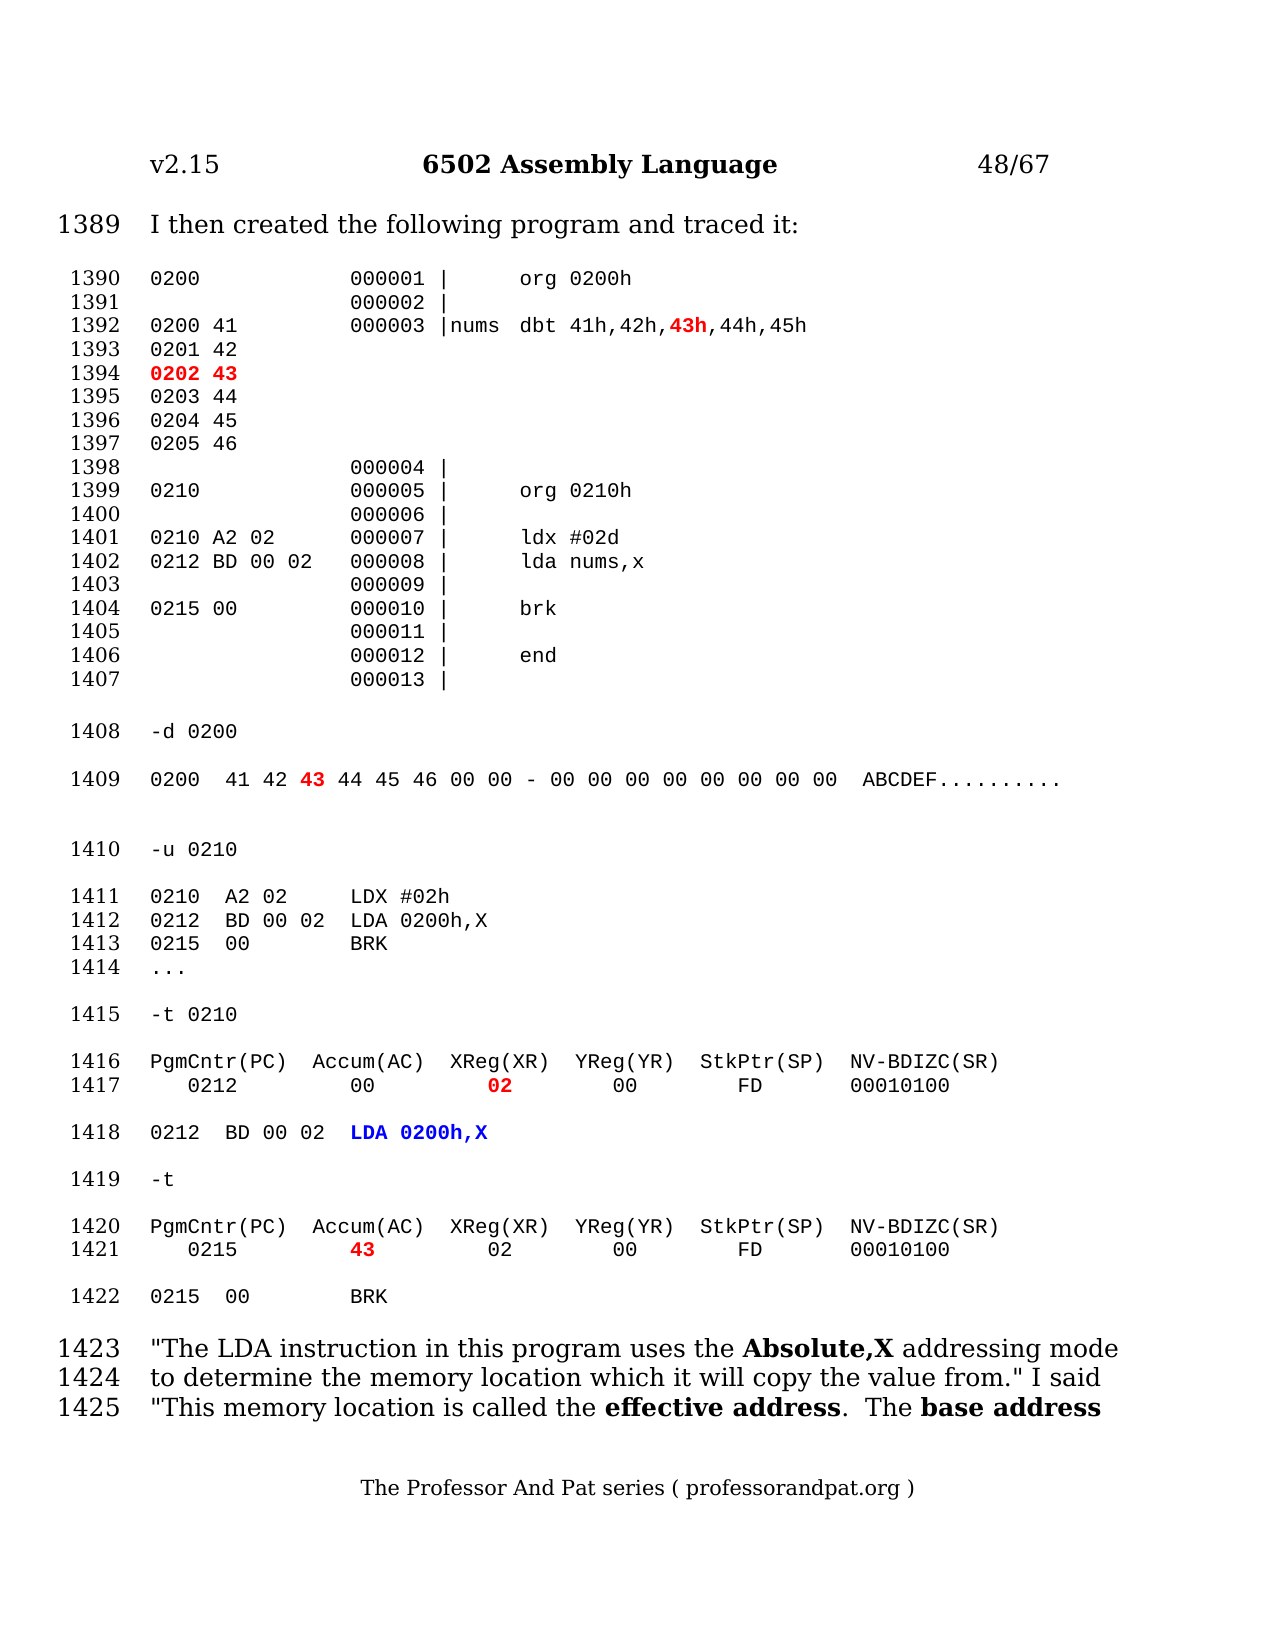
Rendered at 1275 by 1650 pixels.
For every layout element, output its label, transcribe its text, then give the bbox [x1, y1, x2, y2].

text 0200 41 000003 |nums dbt 41h,42h,43h,44h,45h [150, 316, 1125, 339]
text PgmCntr(PC) Accum(AC) XReg(XR) YReg(YR) StkPtr(SP) NV-BDIZC(SR) [150, 1216, 1125, 1239]
text -u 0210 [150, 839, 1125, 863]
text 0200 41 42 43 44 45 46 00 00 - 00 00 00 00 00 00 00 00 ABCDEF.......... [150, 769, 1125, 792]
text 0215 00 BRK [150, 1287, 1125, 1310]
text 0212 BD 00 02 LDA 0200h,X [150, 1122, 1125, 1145]
text 0202 43 [150, 363, 1125, 386]
text "The LDA instruction in this program uses the Absolute,X addressing mode to determine the memory location which it will copy the value from." I said "This memory location is called the effective address. The base address [150, 1334, 1125, 1422]
text 000002 | [150, 292, 1125, 316]
text -t [150, 1169, 1125, 1192]
text 0200 000001 | org 0200h [150, 268, 1125, 292]
text 0212 BD 00 02 000008 | lda nums,x [150, 551, 1125, 574]
text 0201 42 [150, 339, 1125, 363]
text 0215 43 02 00 FD 00010100 [150, 1239, 1125, 1263]
text 0212 00 02 00 FD 00010100 [150, 1075, 1125, 1098]
text ... [150, 957, 1125, 981]
text 0203 44 [150, 386, 1125, 410]
text 000009 | [150, 574, 1125, 598]
text 0210 A2 02 LDX #02h [150, 886, 1125, 910]
text 0204 45 [150, 410, 1125, 433]
text 0210 A2 02 000007 | ldx #02d [150, 527, 1125, 551]
text 000013 | [150, 669, 1125, 692]
text -d 0200 [150, 722, 1125, 745]
text 0215 00 000010 | brk [150, 598, 1125, 622]
text PgmCntr(PC) Accum(AC) XReg(XR) YReg(YR) StkPtr(SP) NV-BDIZC(SR) [150, 1051, 1125, 1075]
text 0212 BD 00 02 LDA 0200h,X [150, 910, 1125, 933]
text 0205 46 [150, 433, 1125, 457]
text 000012 | end [150, 645, 1125, 669]
text 000004 | [150, 457, 1125, 480]
text 000011 | [150, 622, 1125, 645]
text 0215 00 BRK [150, 933, 1125, 957]
text 000006 | [150, 504, 1125, 527]
text 0210 000005 | org 0210h [150, 480, 1125, 504]
text I then created the following program and traced it: [150, 210, 1125, 239]
text -t 0210 [150, 1004, 1125, 1028]
